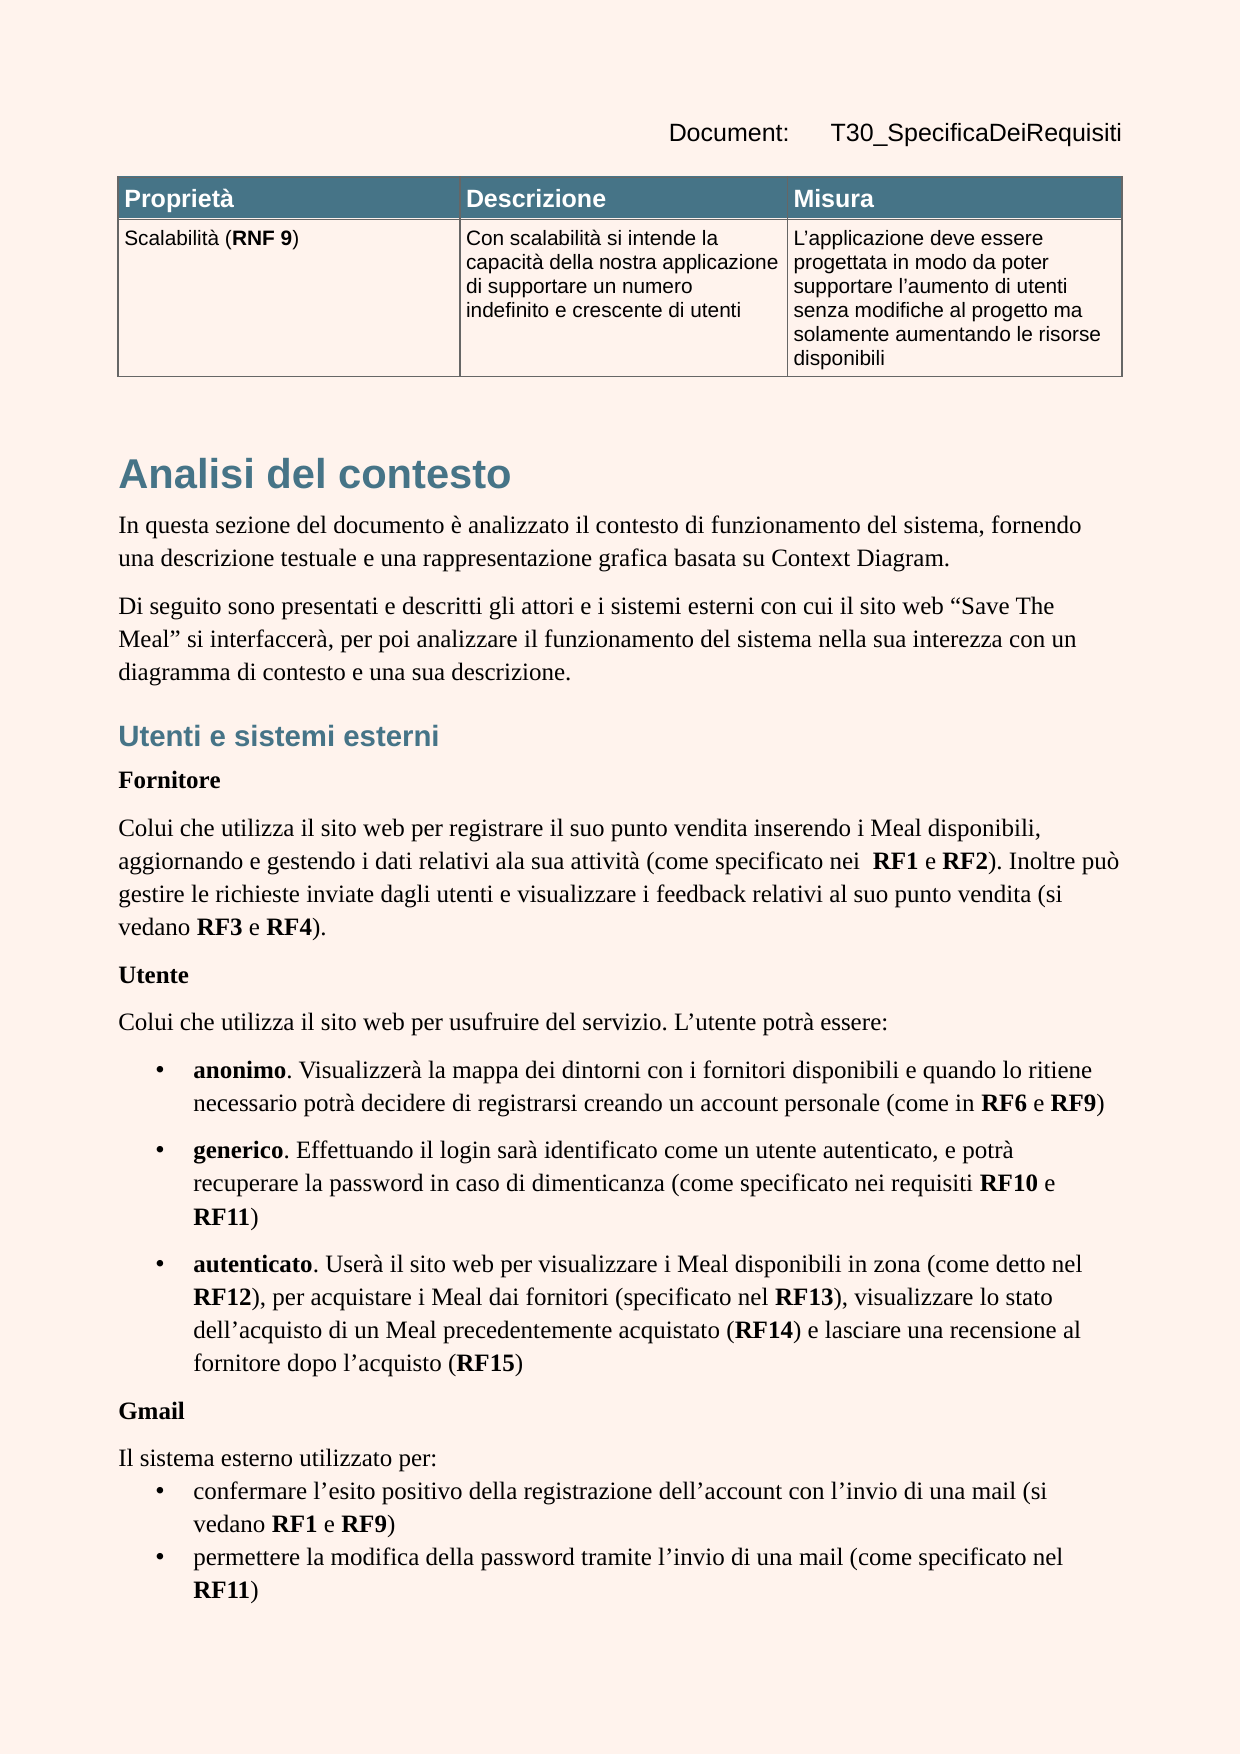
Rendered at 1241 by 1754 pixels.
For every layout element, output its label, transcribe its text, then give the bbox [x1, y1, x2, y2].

table_cell L’applicazione deve essere progettata in modo da poter supportare l’aumento di utenti senza modifiche al progetto ma solamente aumentando le risorse disponibili [788, 220, 1121, 376]
text Fornitore [118, 765, 1122, 794]
text Utente [118, 960, 1122, 988]
list permettere la modifica della password tramite l’invio di una mail (come specificato nel RF11) [156, 1542, 1122, 1604]
subtitle Utenti e sistemi esterni [118, 719, 1122, 753]
text Colui che utilizza il sito web per registrare il suo punto vendita inserendo i Meal disponibili, aggiornando e gestendo i dati relativi ala sua attività (come specificato nei RF1 e RF2). Inoltre può gestire le richieste inviate dagli utenti e visualizzare i feedback relativi al suo punto vendita (si vedano RF3 e RF4). [118, 813, 1122, 941]
table_header Proprietà [119, 178, 459, 218]
text Di seguito sono presentati e descritti gli attori e i sistemi esterni con cui il sito web “Save The Meal” si interfaccerà, per poi analizzare il funzionamento del sistema nella sua interezza con un diagramma di contesto e una sua descrizione. [118, 591, 1122, 686]
table_cell Con scalabilità si intende la capacità della nostra applicazione di supportare un numero indefinito e crescente di utenti [461, 220, 787, 376]
text Gmail [118, 1396, 1122, 1424]
list confermare l’esito positivo della registrazione dell’account con l’invio di una mail (si vedano RF1 e RF9) [156, 1476, 1122, 1538]
text In questa sezione del documento è analizzato il contesto di funzionamento del sistema, fornendo una descrizione testuale e una rappresentazione grafica basata su Context Diagram. [118, 510, 1122, 572]
table_cell Scalabilità (RNF 9) [119, 220, 459, 376]
subtitle Analisi del contesto [118, 450, 1122, 498]
list generico. Effettuando il login sarà identificato come un utente autenticato, e potrà recuperare la password in caso di dimenticanza (come specificato nei requisiti RF10 e RF11) [156, 1136, 1122, 1230]
text Il sistema esterno utilizzato per: [118, 1443, 1122, 1472]
table_header Descrizione [461, 178, 787, 218]
list anonimo. Visualizzerà la mappa dei dintorni con i fornitori disponibili e quando lo ritiene necessario potrà decidere di registrarsi creando un account personale (come in RF6 e RF9) [156, 1055, 1122, 1117]
text Colui che utilizza il sito web per usufruire del servizio. L’utente potrà essere: [118, 1007, 1122, 1036]
table_header Misura [788, 178, 1121, 218]
list autenticato. Userà il sito web per visualizzare i Meal disponibili in zona (come detto nel RF12), per acquistare i Meal dai fornitori (specificato nel RF13), visualizzare lo stato dell’acquisto di un Meal precedentemente acquistato (RF14) e lasciare una recensione al fornitore dopo l’acquisto (RF15) [156, 1249, 1122, 1377]
